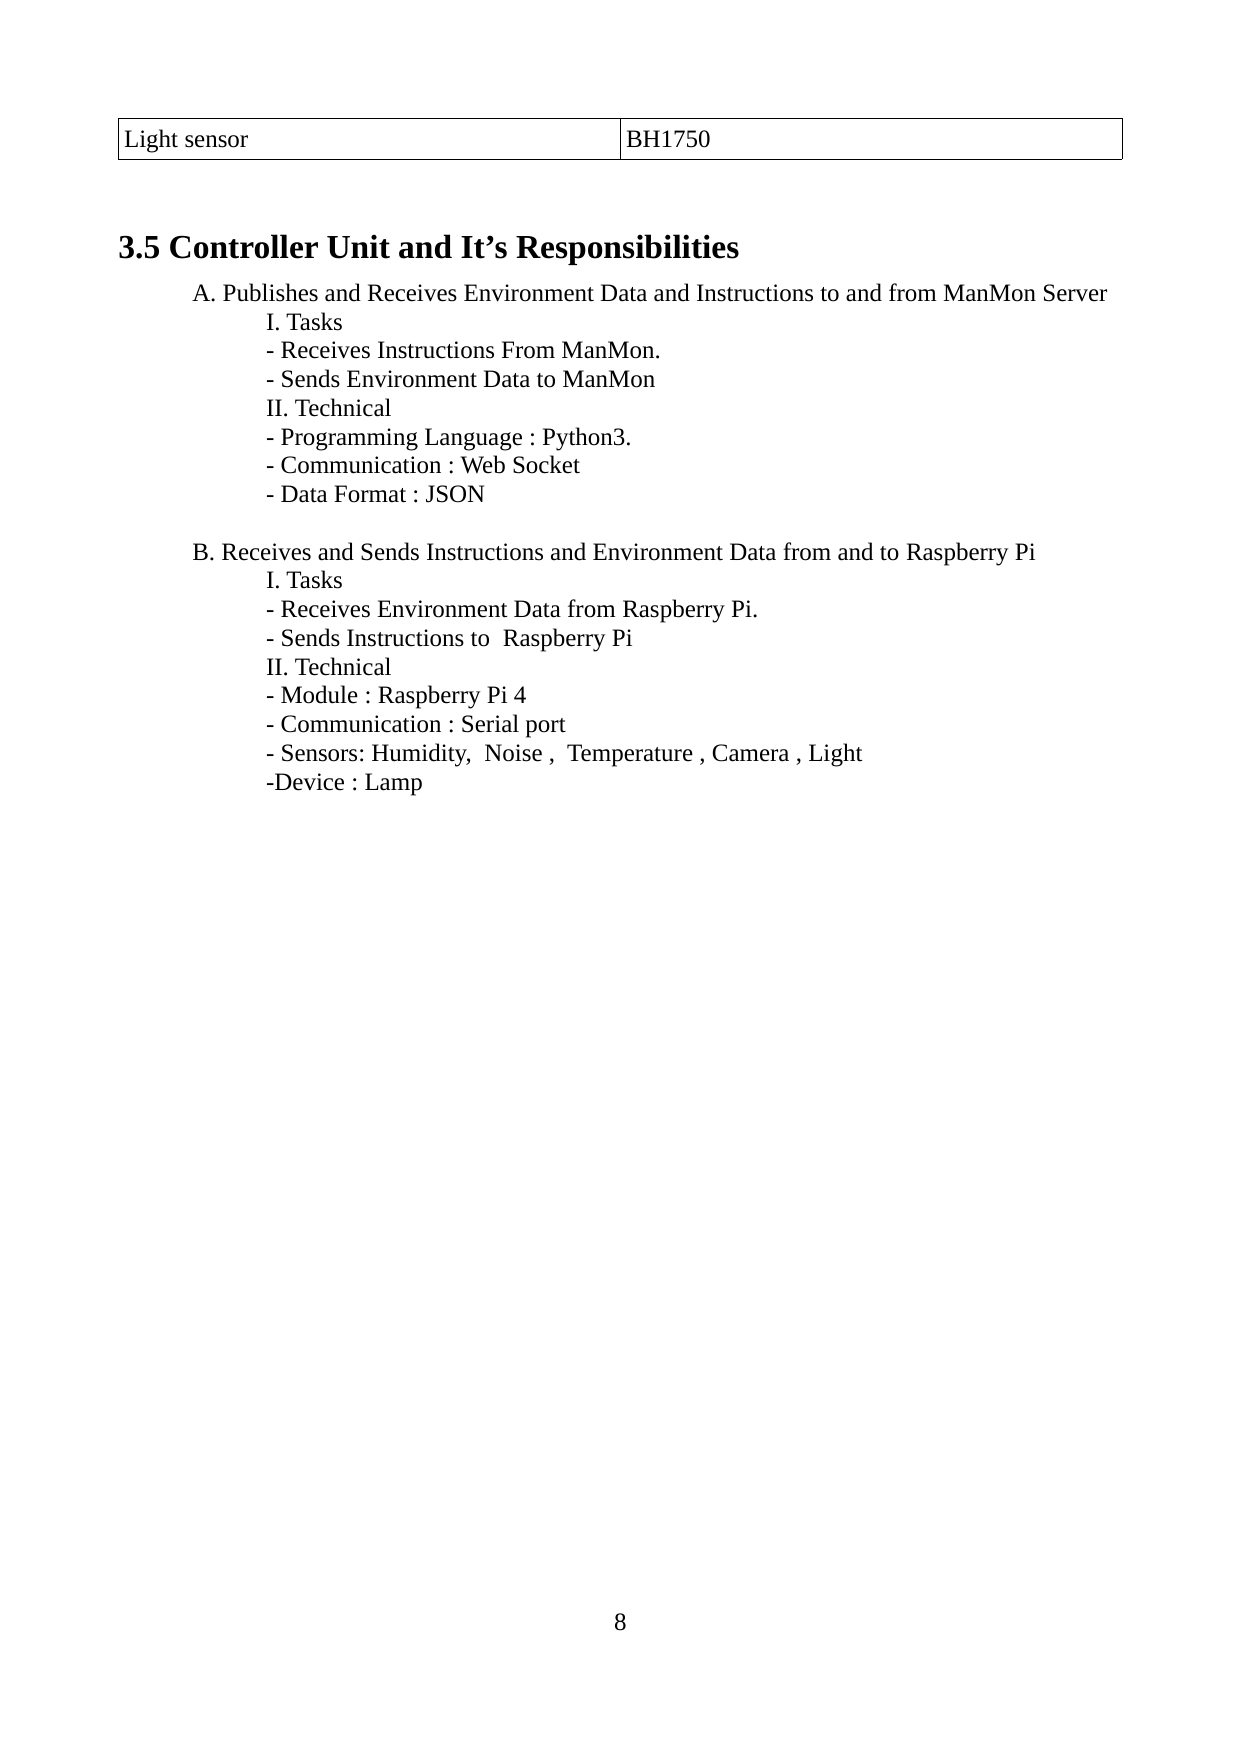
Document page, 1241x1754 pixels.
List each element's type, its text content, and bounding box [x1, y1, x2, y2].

text A. Publishes and Receives Environment Data and Instructions to and from ManMon Server [118, 278, 1122, 307]
text - Communication : Serial port [192, 709, 1122, 738]
text - Sensors: Humidity, Noise , Temperature , Camera , Light [192, 738, 1122, 767]
text - Data Format : JSON [192, 479, 1122, 508]
text - Receives Environment Data from Raspberry Pi. [192, 594, 1122, 623]
text I. Tasks [192, 566, 1122, 594]
table_cell BH1750 [621, 119, 1122, 158]
text - Module : Raspberry Pi 4 [192, 681, 1122, 709]
text II. Technical [192, 393, 1122, 422]
text -Device : Lamp [192, 767, 1122, 796]
subtitle 3.5 Controller Unit and It’s Responsibilities [118, 227, 1122, 266]
text I. Tasks [192, 307, 1122, 336]
text - Sends Environment Data to ManMon [192, 364, 1122, 393]
text B. Receives and Sends Instructions and Environment Data from and to Raspberry Pi [118, 537, 1122, 566]
text - Communication : Web Socket [192, 451, 1122, 479]
text II. Technical [192, 652, 1122, 681]
text - Sends Instructions to Raspberry Pi [192, 623, 1122, 652]
text - Programming Language : Python3. [192, 422, 1122, 451]
table_cell Light sensor [119, 119, 620, 158]
text - Receives Instructions From ManMon. [192, 336, 1122, 364]
